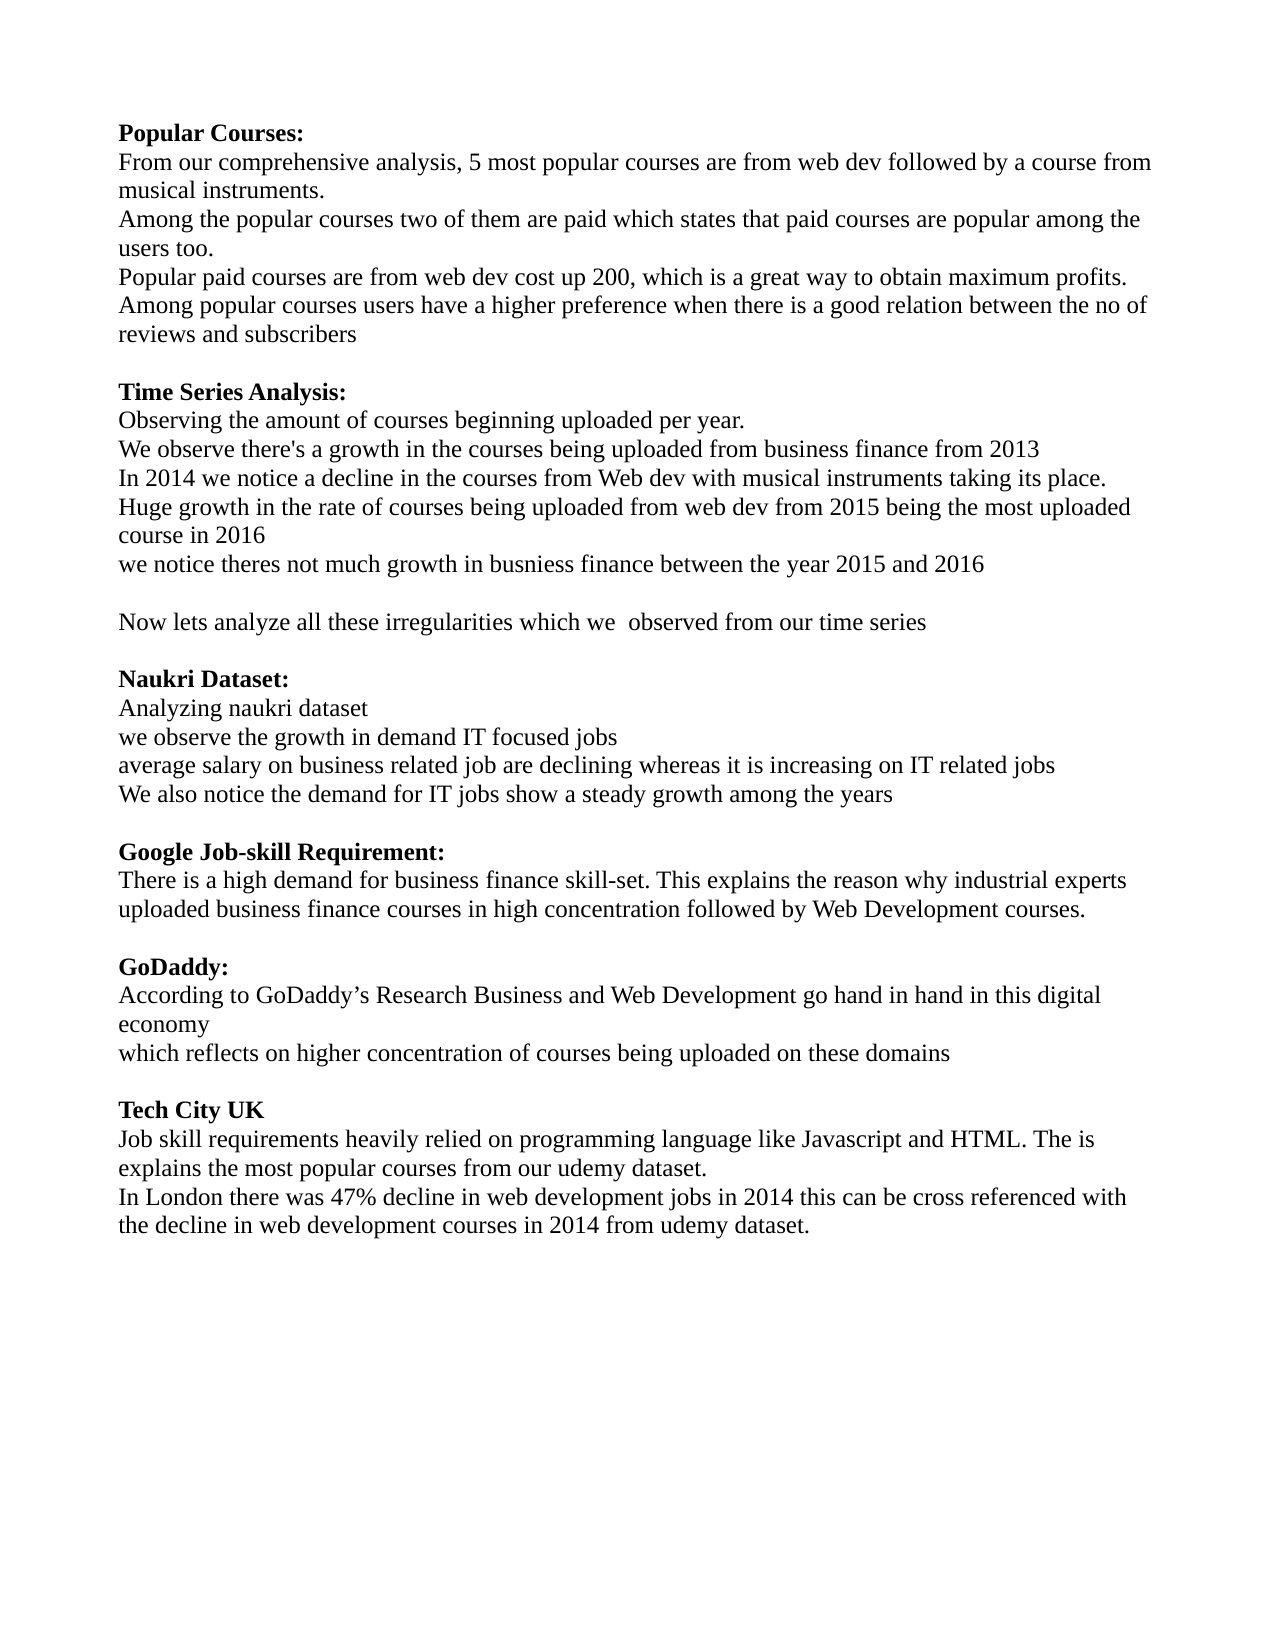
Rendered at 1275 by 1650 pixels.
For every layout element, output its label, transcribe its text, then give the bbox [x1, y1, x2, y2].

text Time Series Analysis: [118, 377, 1157, 406]
text Among the popular courses two of them are paid which states that paid courses are popular among the users too. [118, 204, 1157, 262]
text Observing the amount of courses beginning uploaded per year. [118, 406, 1157, 434]
text We observe there's a growth in the courses being uploaded from business finance from 2013 [118, 434, 1157, 463]
text Job skill requirements heavily relied on programming language like Javascript and HTML. The is explains the most popular courses from our udemy dataset. [118, 1124, 1157, 1182]
text Now lets analyze all these irregularities which we observed from our time series [118, 607, 1157, 636]
text Naukri Dataset: [118, 664, 1157, 693]
text average salary on business related job are declining whereas it is increasing on IT related jobs [118, 751, 1157, 779]
text Google Job-skill Requirement: [118, 837, 1157, 866]
text Huge growth in the rate of courses being uploaded from web dev from 2015 being the most uploaded course in 2016 [118, 492, 1157, 549]
text Among popular courses users have a higher preference when there is a good relation between the no of reviews and subscribers [118, 291, 1157, 348]
text From our comprehensive analysis, 5 most popular courses are from web dev followed by a course from musical instruments. [118, 147, 1157, 204]
text In 2014 we notice a decline in the courses from Web dev with musical instruments taking its place. [118, 463, 1157, 492]
text According to GoDaddy’s Research Business and Web Development go hand in hand in this digital economy [118, 981, 1157, 1038]
text Popular Courses: [118, 118, 1157, 147]
text which reflects on higher concentration of courses being uploaded on these domains [118, 1038, 1157, 1067]
text GoDaddy: [118, 952, 1157, 981]
text In London there was 47% decline in web development jobs in 2014 this can be cross referenced with the decline in web development courses in 2014 from udemy dataset. [118, 1182, 1157, 1239]
text Popular paid courses are from web dev cost up 200, which is a great way to obtain maximum profits. [118, 262, 1157, 291]
text Tech City UK [118, 1096, 1157, 1124]
text There is a high demand for business finance skill-set. This explains the reason why industrial experts uploaded business finance courses in high concentration followed by Web Development courses. [118, 866, 1157, 923]
text we notice theres not much growth in busniess finance between the year 2015 and 2016 [118, 549, 1157, 578]
text Analyzing naukri dataset [118, 693, 1157, 722]
text We also notice the demand for IT jobs show a steady growth among the years [118, 779, 1157, 808]
text we observe the growth in demand IT focused jobs [118, 722, 1157, 751]
